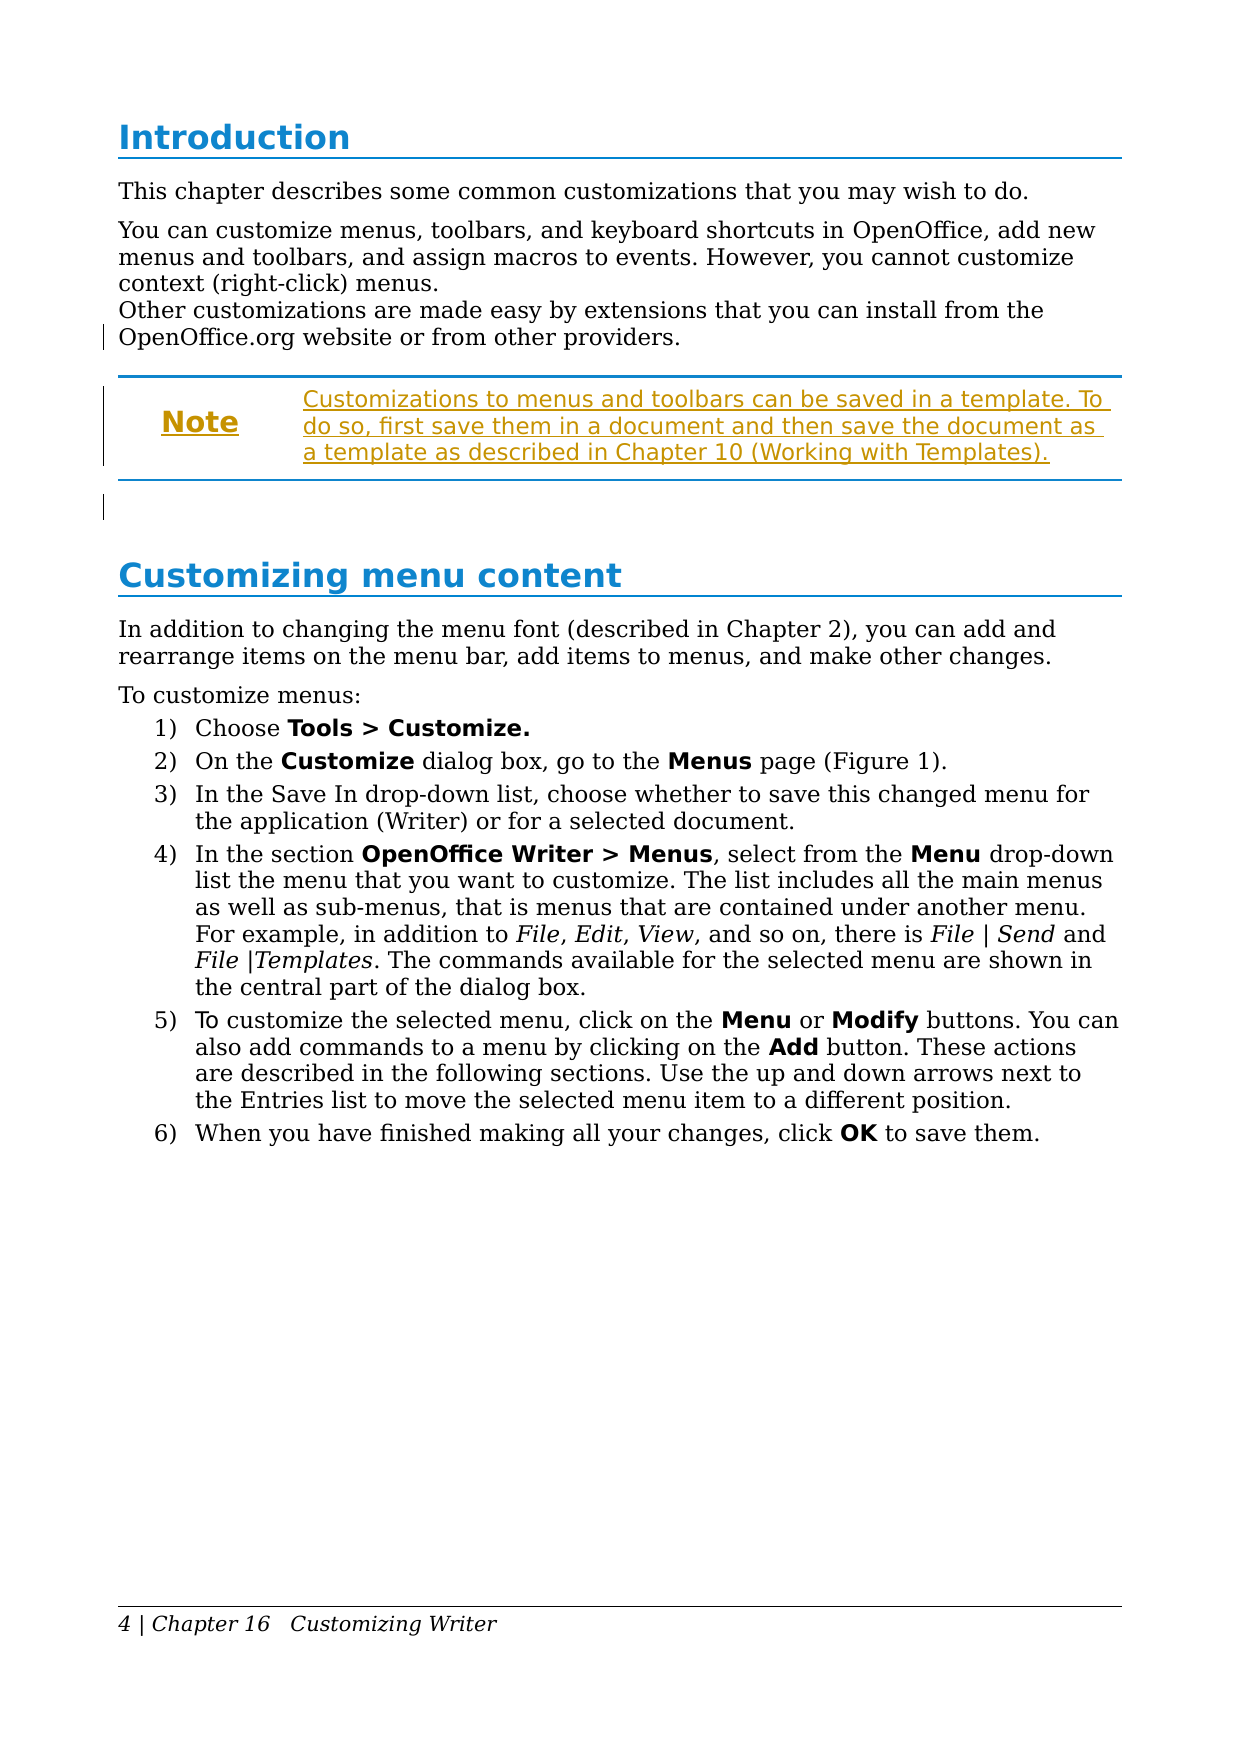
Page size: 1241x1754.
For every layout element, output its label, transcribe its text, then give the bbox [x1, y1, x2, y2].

text This chapter describes some common customizations that you may wish to do. [118, 178, 1122, 204]
subtitle Introduction [118, 118, 1122, 157]
text You can customize menus, toolbars, and keyboard shortcuts in OpenOffice, add new menus and toolbars, and assign macros to events. However, you cannot customize context (right-click) menus. [118, 217, 1122, 297]
text In addition to changing the menu font (described in Chapter 2), you can add and rearrange items on the menu bar, add items to menus, and make other changes. [118, 616, 1122, 670]
table_header Note [118, 378, 281, 479]
list On the Customize dialog box, go to the Menus page (Figure 1). [177, 748, 1122, 775]
text Other customizations are made easy by extensions that you can install from the OpenOffice.org website or from other providers. [118, 297, 1122, 350]
subtitle Customizing menu content [118, 557, 1122, 595]
list In the Save In drop-down list, choose whether to save this changed menu for the application (Writer) or for a selected document. [177, 781, 1122, 834]
list Choose Tools > Customize. [177, 715, 1122, 742]
list To customize menus: [118, 682, 1122, 709]
list When you have finished making all your changes, click OK to save them. [177, 1120, 1122, 1147]
list To customize the selected menu, click on the Menu or Modify buttons. You can also add commands to a menu by clicking on the Add button. These actions are described in the following sections. Use the up and down arrows next to the Entries list to move the selected menu item to a different position. [177, 1007, 1122, 1114]
table_header Customizations to menus and toolbars can be saved in a template. To do so, first save them in a document and then save the document as a template as described in Chapter 10 (Working with Templates). [281, 378, 1122, 479]
list In the section OpenOffice Writer > Menus, select from the Menu drop-down list the menu that you want to customize. The list includes all the main menus as well as sub-menus, that is menus that are contained under another menu. For example, in addition to File, Edit, View, and so on, there is File | Send and File |Templates. The commands available for the selected menu are shown in the central part of the dialog box. [177, 841, 1122, 1001]
